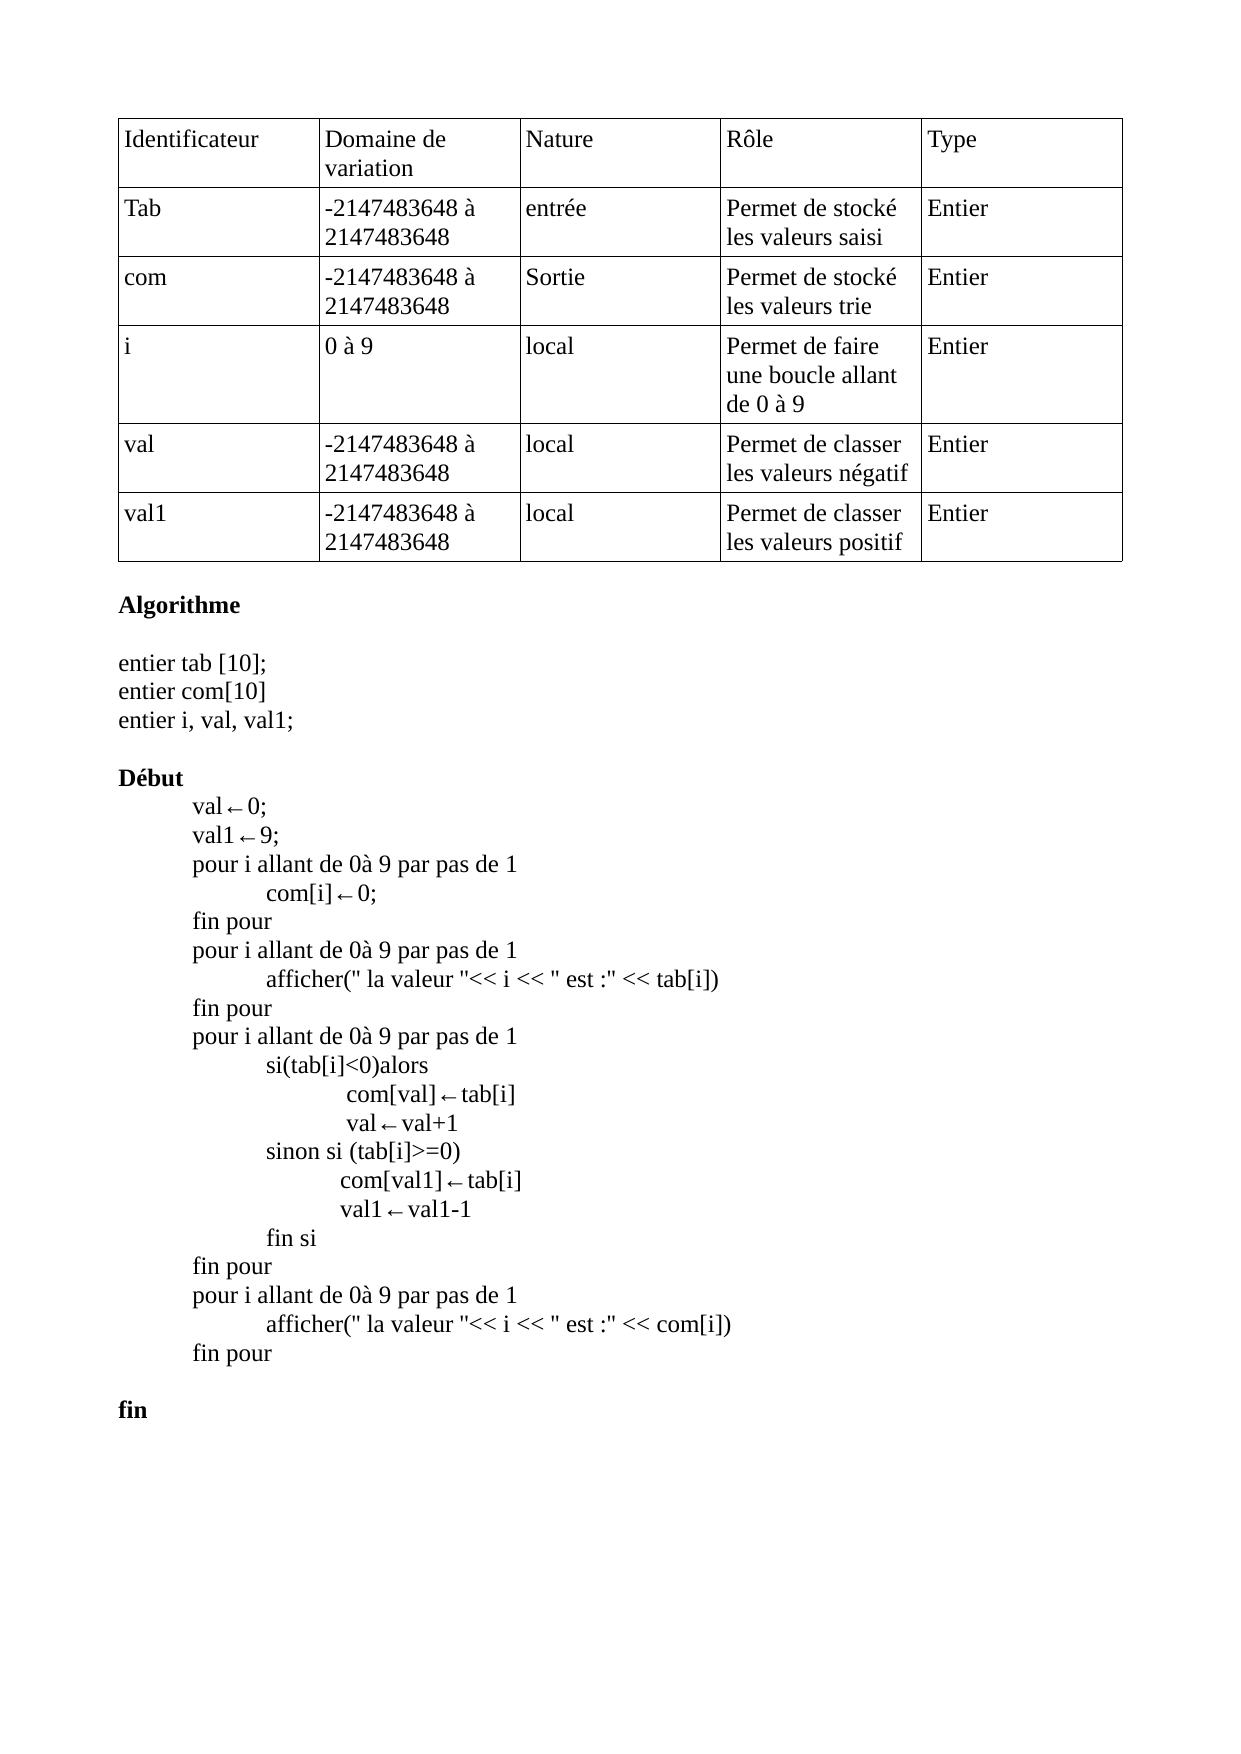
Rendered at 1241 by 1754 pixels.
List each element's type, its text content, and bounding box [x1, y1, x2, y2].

text pour i allant de 0à 9 par pas de 1 [118, 1021, 1122, 1050]
table_cell Permet de stocké les valeurs saisi [721, 188, 921, 256]
table_header Nature [521, 119, 720, 187]
table_cell -2147483648 à 2147483648 [320, 493, 520, 561]
table_header Type [922, 119, 1122, 187]
text val←0; [118, 791, 1122, 820]
table_cell local [521, 326, 720, 423]
text fin pour [118, 1251, 1122, 1280]
text fin pour [118, 993, 1122, 1021]
table_cell Entier [922, 493, 1122, 561]
text val←val+1 [118, 1108, 1122, 1136]
text com[val1]←tab[i] [118, 1165, 1122, 1194]
text fin pour [118, 906, 1122, 935]
text si(tab[i]<0)alors [118, 1050, 1122, 1079]
table_cell local [521, 493, 720, 561]
text sinon si (tab[i]>=0) [118, 1136, 1122, 1165]
text pour i allant de 0à 9 par pas de 1 [118, 935, 1122, 964]
text afficher('' la valeur ''<< i << '' est :'' << tab[i]) [118, 964, 1122, 993]
table_cell i [119, 326, 319, 423]
text com[i]←0; [118, 878, 1122, 906]
table_cell Entier [922, 257, 1122, 325]
table_cell Entier [922, 188, 1122, 256]
table_cell entrée [521, 188, 720, 256]
text Algorithme [118, 590, 1122, 619]
table_cell com [119, 257, 319, 325]
text pour i allant de 0à 9 par pas de 1 [118, 849, 1122, 878]
table_cell 0 à 9 [320, 326, 520, 423]
table_cell Permet de faire une boucle allant de 0 à 9 [721, 326, 921, 423]
table_cell Entier [922, 326, 1122, 423]
table_cell val1 [119, 493, 319, 561]
table_cell Permet de stocké les valeurs trie [721, 257, 921, 325]
table_cell Entier [922, 424, 1122, 492]
table_cell Permet de classer les valeurs négatif [721, 424, 921, 492]
table_cell local [521, 424, 720, 492]
table_cell -2147483648 à 2147483648 [320, 188, 520, 256]
table_cell -2147483648 à 2147483648 [320, 424, 520, 492]
text entier i, val, val1; [118, 705, 1122, 734]
text fin si [118, 1223, 1122, 1251]
text afficher('' la valeur ''<< i << '' est :'' << com[i]) [118, 1309, 1122, 1338]
text fin [118, 1395, 1122, 1424]
text entier tab [10]; [118, 648, 1122, 676]
text fin pour [118, 1338, 1122, 1366]
table_cell -2147483648 à 2147483648 [320, 257, 520, 325]
text val1←val1-1 [118, 1194, 1122, 1223]
table_cell val [119, 424, 319, 492]
text pour i allant de 0à 9 par pas de 1 [118, 1280, 1122, 1309]
table_cell Sortie [521, 257, 720, 325]
text Début [118, 763, 1122, 791]
table_header Rôle [721, 119, 921, 187]
table_cell Permet de classer les valeurs positif [721, 493, 921, 561]
table_cell Tab [119, 188, 319, 256]
text entier com[10] [118, 676, 1122, 705]
table_header Identificateur [119, 119, 319, 187]
text val1←9; [118, 820, 1122, 849]
text com[val]←tab[i] [118, 1079, 1122, 1108]
table_header Domaine de variation [320, 119, 520, 187]
